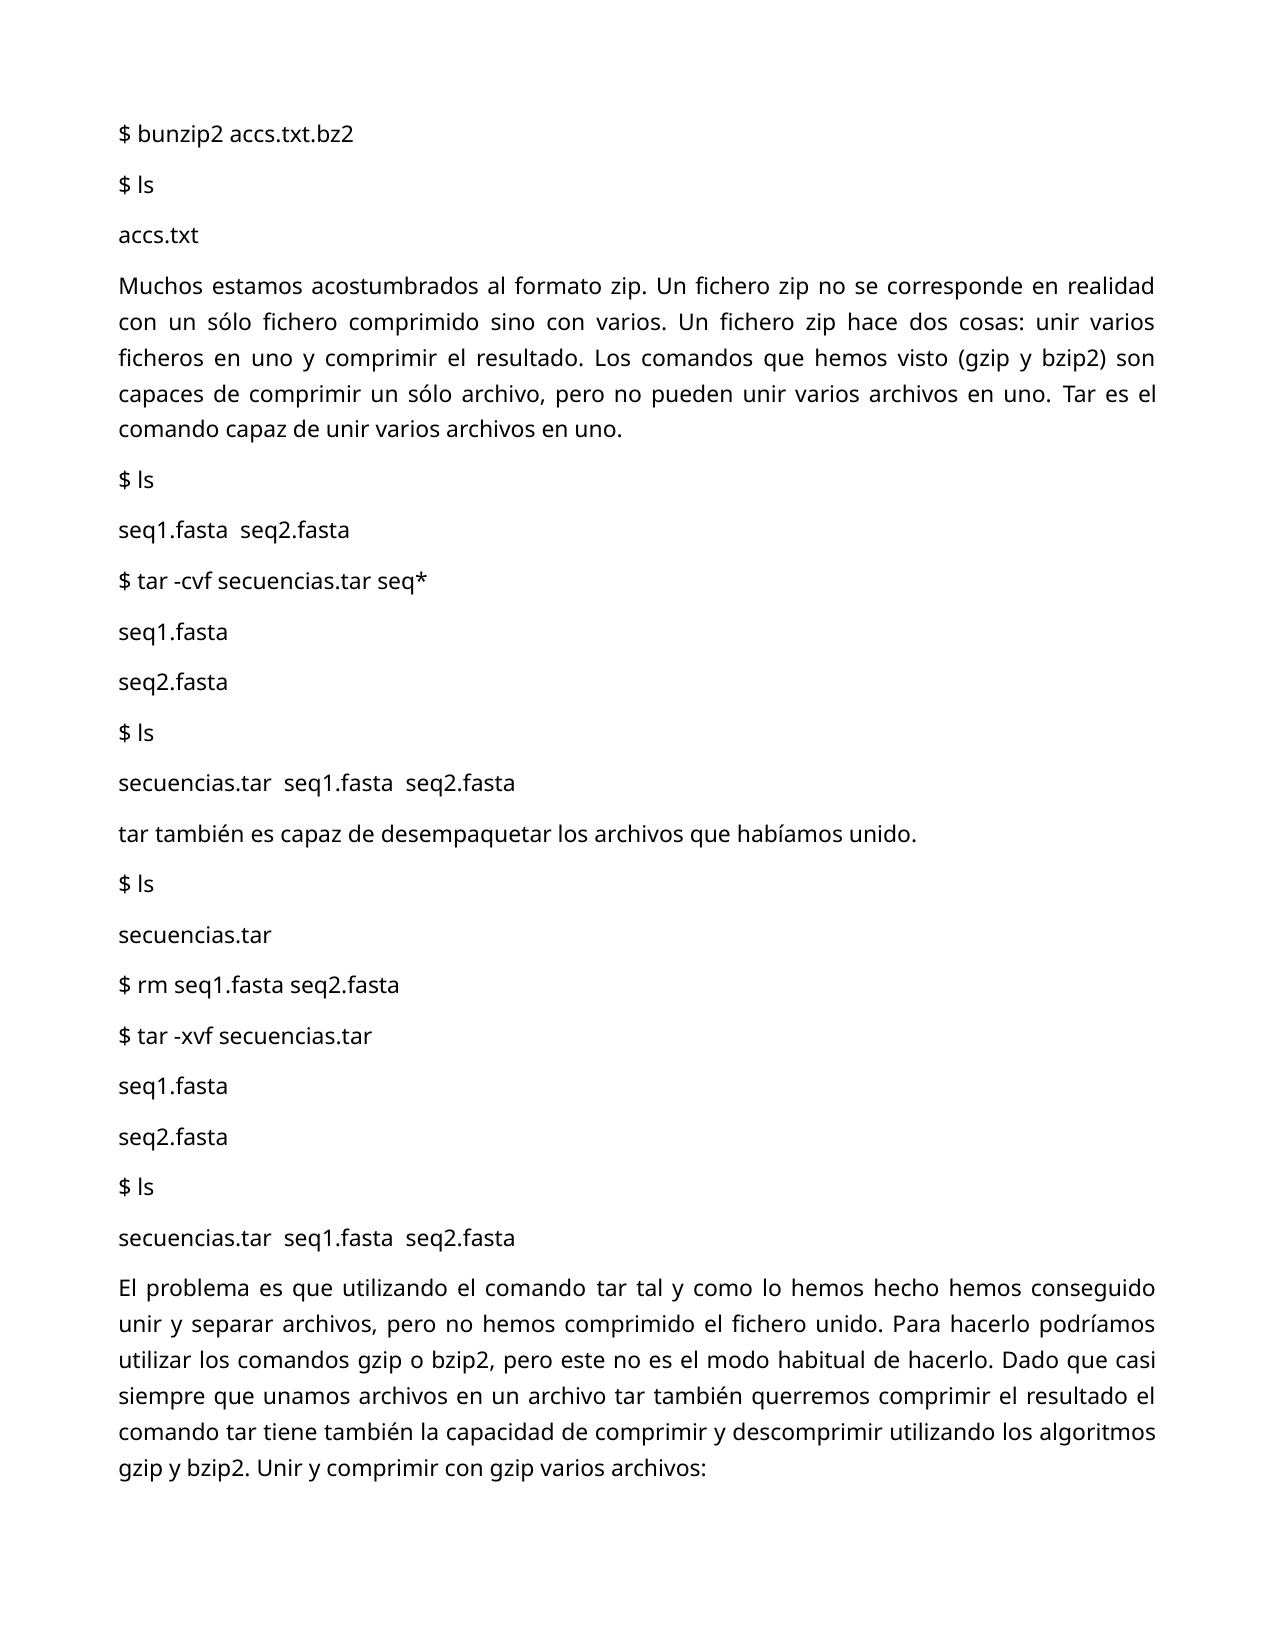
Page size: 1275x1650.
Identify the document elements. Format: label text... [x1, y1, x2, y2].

text $ ls [118, 169, 1157, 200]
text secuencias.tar seq1.fasta seq2.fasta [118, 767, 1157, 798]
text $ rm seq1.fasta seq2.fasta [118, 969, 1157, 1000]
text $ ls [118, 1171, 1157, 1202]
text $ ls [118, 868, 1157, 899]
text $ tar -cvf secuencias.tar seq* [118, 565, 1157, 596]
text El problema es que utilizando el comando tar tal y como lo hemos hecho hemos conseguido unir y separar archivos, pero no hemos comprimido el fichero unido. Para hacerlo podríamos utilizar los comandos gzip o bzip2, pero este no es el modo habitual de hacerlo. Dado que casi siempre que unamos archivos en un archivo tar también querremos comprimir el resultado el comando tar tiene también la capacidad de comprimir y descomprimir utilizando los algoritmos gzip y bzip2. Unir y comprimir con gzip varios archivos: [118, 1272, 1157, 1483]
text $ bunzip2 accs.txt.bz2 [118, 118, 1157, 149]
text accs.txt [118, 219, 1157, 250]
text seq2.fasta [118, 1121, 1157, 1152]
text secuencias.tar seq1.fasta seq2.fasta [118, 1222, 1157, 1253]
text tar también es capaz de desempaquetar los archivos que habíamos unido. [118, 818, 1157, 849]
text seq1.fasta [118, 616, 1157, 647]
text Muchos estamos acostumbrados al formato zip. Un fichero zip no se corresponde en realidad con un sólo fichero comprimido sino con varios. Un fichero zip hace dos cosas: unir varios ficheros en uno y comprimir el resultado. Los comandos que hemos visto (gzip y bzip2) son capaces de comprimir un sólo archivo, pero no pueden unir varios archivos en uno. Tar es el comando capaz de unir varios archivos en uno. [118, 270, 1157, 445]
text seq2.fasta [118, 666, 1157, 697]
text seq1.fasta [118, 1070, 1157, 1101]
text secuencias.tar [118, 919, 1157, 950]
text $ ls [118, 717, 1157, 748]
text seq1.fasta seq2.fasta [118, 514, 1157, 546]
text $ tar -xvf secuencias.tar [118, 1020, 1157, 1051]
text $ ls [118, 464, 1157, 495]
